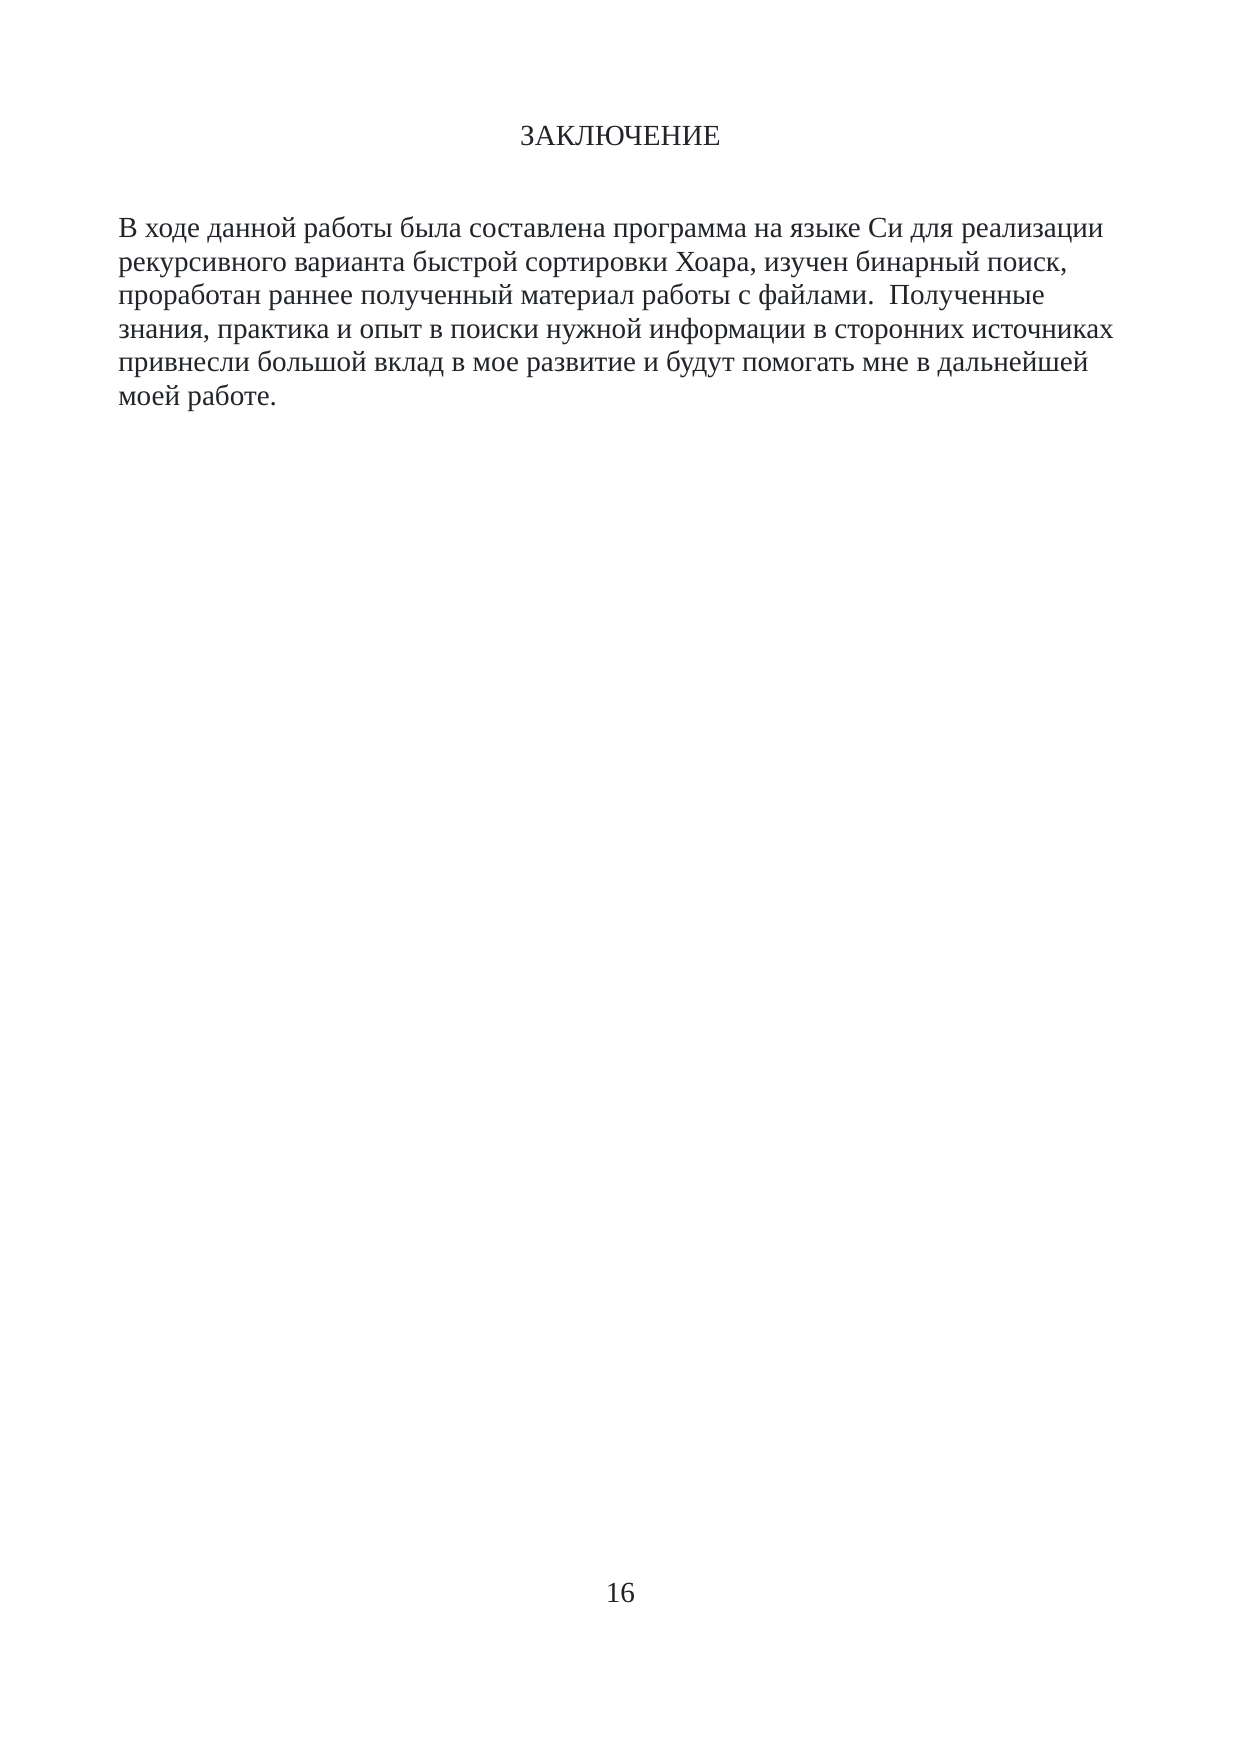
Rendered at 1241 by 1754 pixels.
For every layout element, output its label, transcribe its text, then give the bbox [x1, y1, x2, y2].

text В ходе данной работы была составлена программа на языке Си для реализации рекурсивного варианта быстрой сортировки Хоара, изучен бинарный поиск, проработан раннее полученный материал работы с файлами. Полученные знания, практика и опыт в поиски нужной информации в сторонних источниках привнесли большой вклад в мое развитие и будут помогать мне в дальнейшей моей работе. [118, 210, 1122, 411]
text ЗАКЛЮЧЕНИЕ [118, 118, 1122, 152]
text 16 [118, 1575, 1122, 1608]
